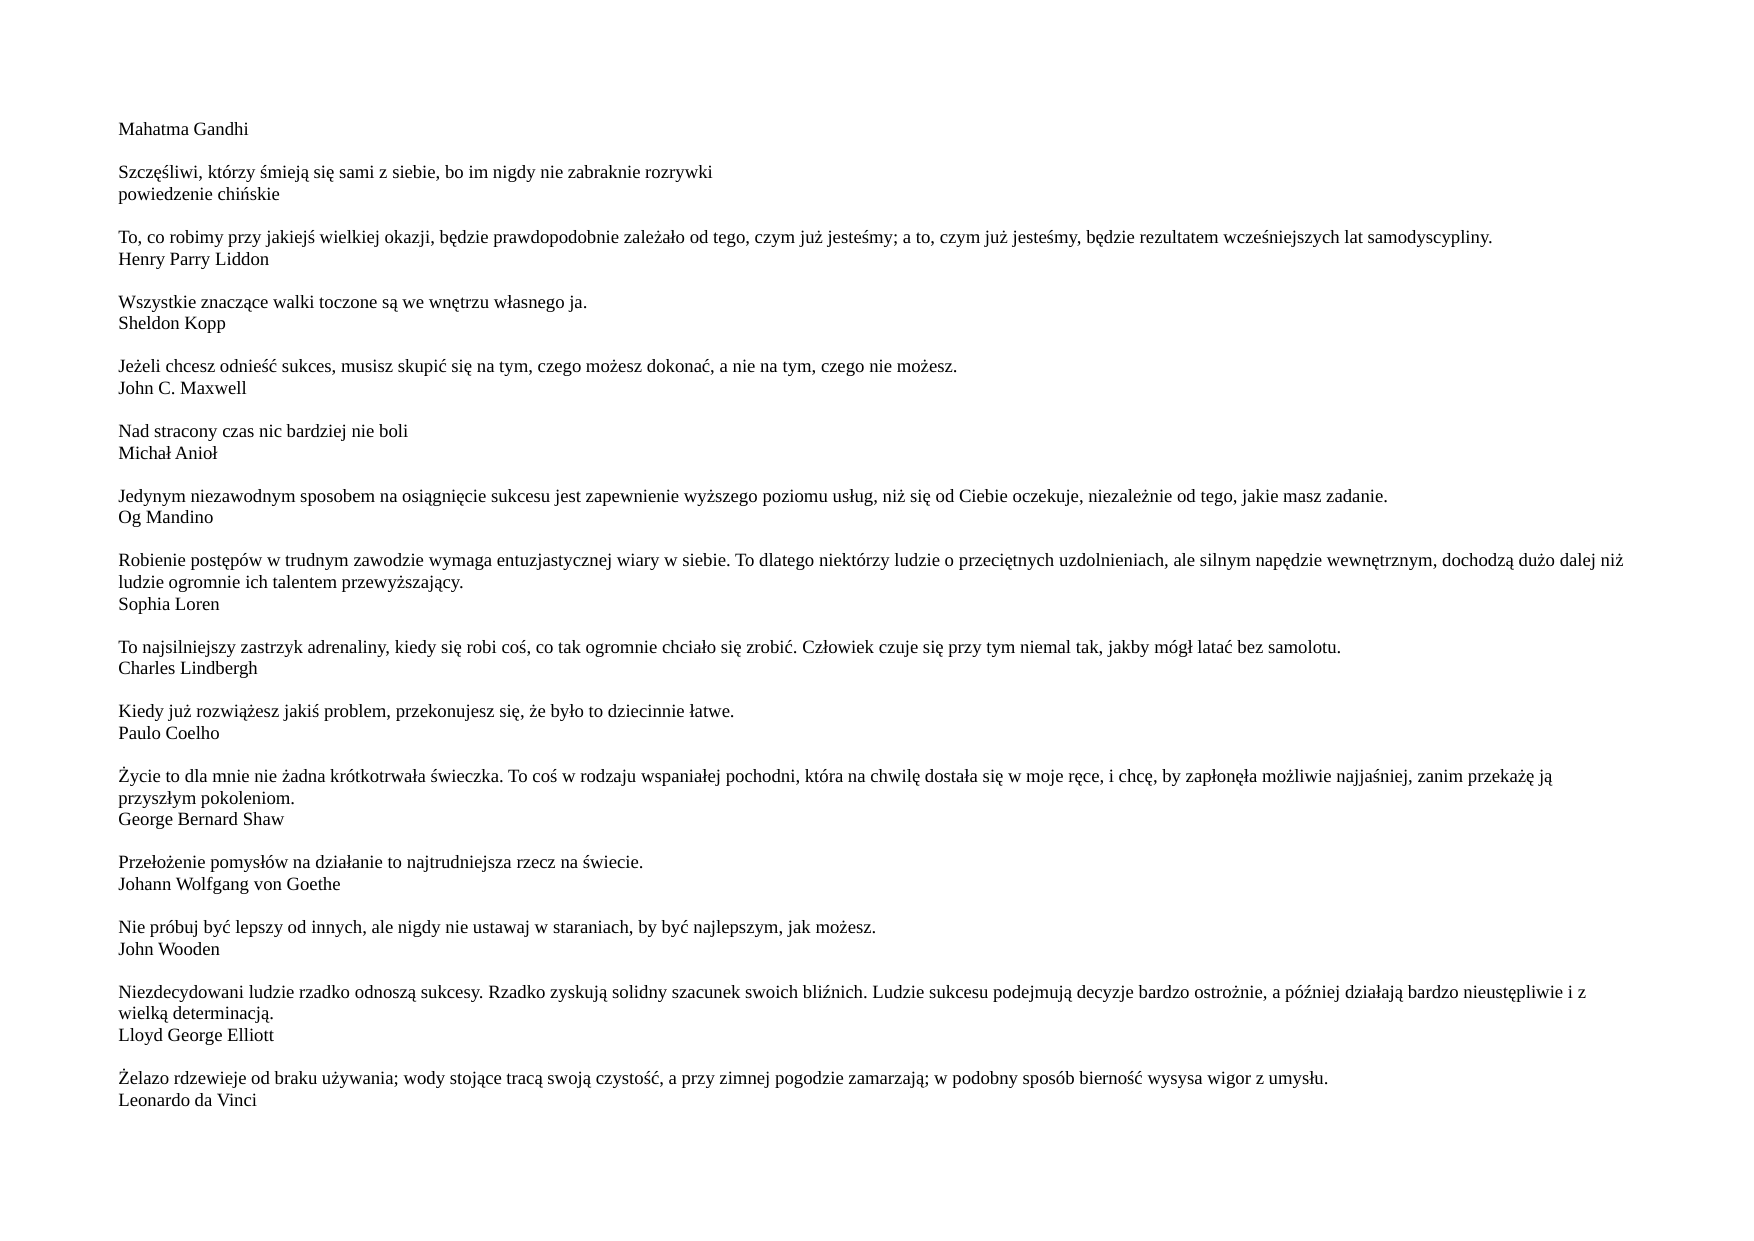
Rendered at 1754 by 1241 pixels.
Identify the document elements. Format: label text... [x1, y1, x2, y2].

text Szczęśliwi, którzy śmieją się sami z siebie, bo im nigdy nie zabraknie rozrywki [118, 161, 1636, 183]
text Leonardo da Vinci [118, 1088, 1636, 1110]
text Mahatma Gandhi [118, 118, 1636, 140]
text Michał Anioł [118, 442, 1636, 463]
text To najsilniejszy zastrzyk adrenaliny, kiedy się robi coś, co tak ogromnie chciało się zrobić. Człowiek czuje się przy tym niemal tak, jakby mógł latać bez samolotu. [118, 636, 1636, 657]
text Nad stracony czas nic bardziej nie boli [118, 420, 1636, 442]
text Wszystkie znaczące walki toczone są we wnętrzu własnego ja. [118, 291, 1636, 312]
text Kiedy już rozwiążesz jakiś problem, przekonujesz się, że było to dziecinnie łatwe. [118, 700, 1636, 722]
text Nie próbuj być lepszy od innych, ale nigdy nie ustawaj w staraniach, by być najlepszym, jak możesz. [118, 916, 1636, 937]
text Paulo Coelho [118, 722, 1636, 743]
text Jeżeli chcesz odnieść sukces, musisz skupić się na tym, czego możesz dokonać, a nie na tym, czego nie możesz. [118, 355, 1636, 377]
text powiedzenie chińskie [118, 183, 1636, 204]
text Og Mandino [118, 506, 1636, 528]
text Robienie postępów w trudnym zawodzie wymaga entuzjastycznej wiary w siebie. To dlatego niektórzy ludzie o przeciętnych uzdolnieniach, ale silnym napędzie wewnętrznym, dochodzą dużo dalej niż ludzie ogromnie ich talentem przewyższający. [118, 549, 1636, 592]
text Sophia Loren [118, 592, 1636, 614]
text Życie to dla mnie nie żadna krótkotrwała świeczka. To coś w rodzaju wspaniałej pochodni, która na chwilę dostała się w moje ręce, i chcę, by zapłonęła możliwie najjaśniej, zanim przekażę ją przyszłym pokoleniom. [118, 765, 1636, 808]
text Johann Wolfgang von Goethe [118, 873, 1636, 894]
text Sheldon Kopp [118, 312, 1636, 334]
text Lloyd George Elliott [118, 1024, 1636, 1045]
text John Wooden [118, 937, 1636, 959]
text Żelazo rdzewieje od braku używania; wody stojące tracą swoją czystość, a przy zimnej pogodzie zamarzają; w podobny sposób bierność wysysa wigor z umysłu. [118, 1067, 1636, 1088]
text Charles Lindbergh [118, 657, 1636, 679]
text George Bernard Shaw [118, 808, 1636, 830]
text Henry Parry Liddon [118, 247, 1636, 269]
text To, co robimy przy jakiejś wielkiej okazji, będzie prawdopodobnie zależało od tego, czym już jesteśmy; a to, czym już jesteśmy, będzie rezultatem wcześniejszych lat samodyscypliny. [118, 226, 1636, 247]
text Jedynym niezawodnym sposobem na osiągnięcie sukcesu jest zapewnienie wyższego poziomu usług, niż się od Ciebie oczekuje, niezależnie od tego, jakie masz zadanie. [118, 485, 1636, 506]
text John C. Maxwell [118, 377, 1636, 398]
text Niezdecydowani ludzie rzadko odnoszą sukcesy. Rzadko zyskują solidny szacunek swoich bliźnich. Ludzie sukcesu podejmują decyzje bardzo ostrożnie, a później działają bardzo nieustępliwie i z wielką determinacją. [118, 981, 1636, 1024]
text Przełożenie pomysłów na działanie to najtrudniejsza rzecz na świecie. [118, 851, 1636, 873]
